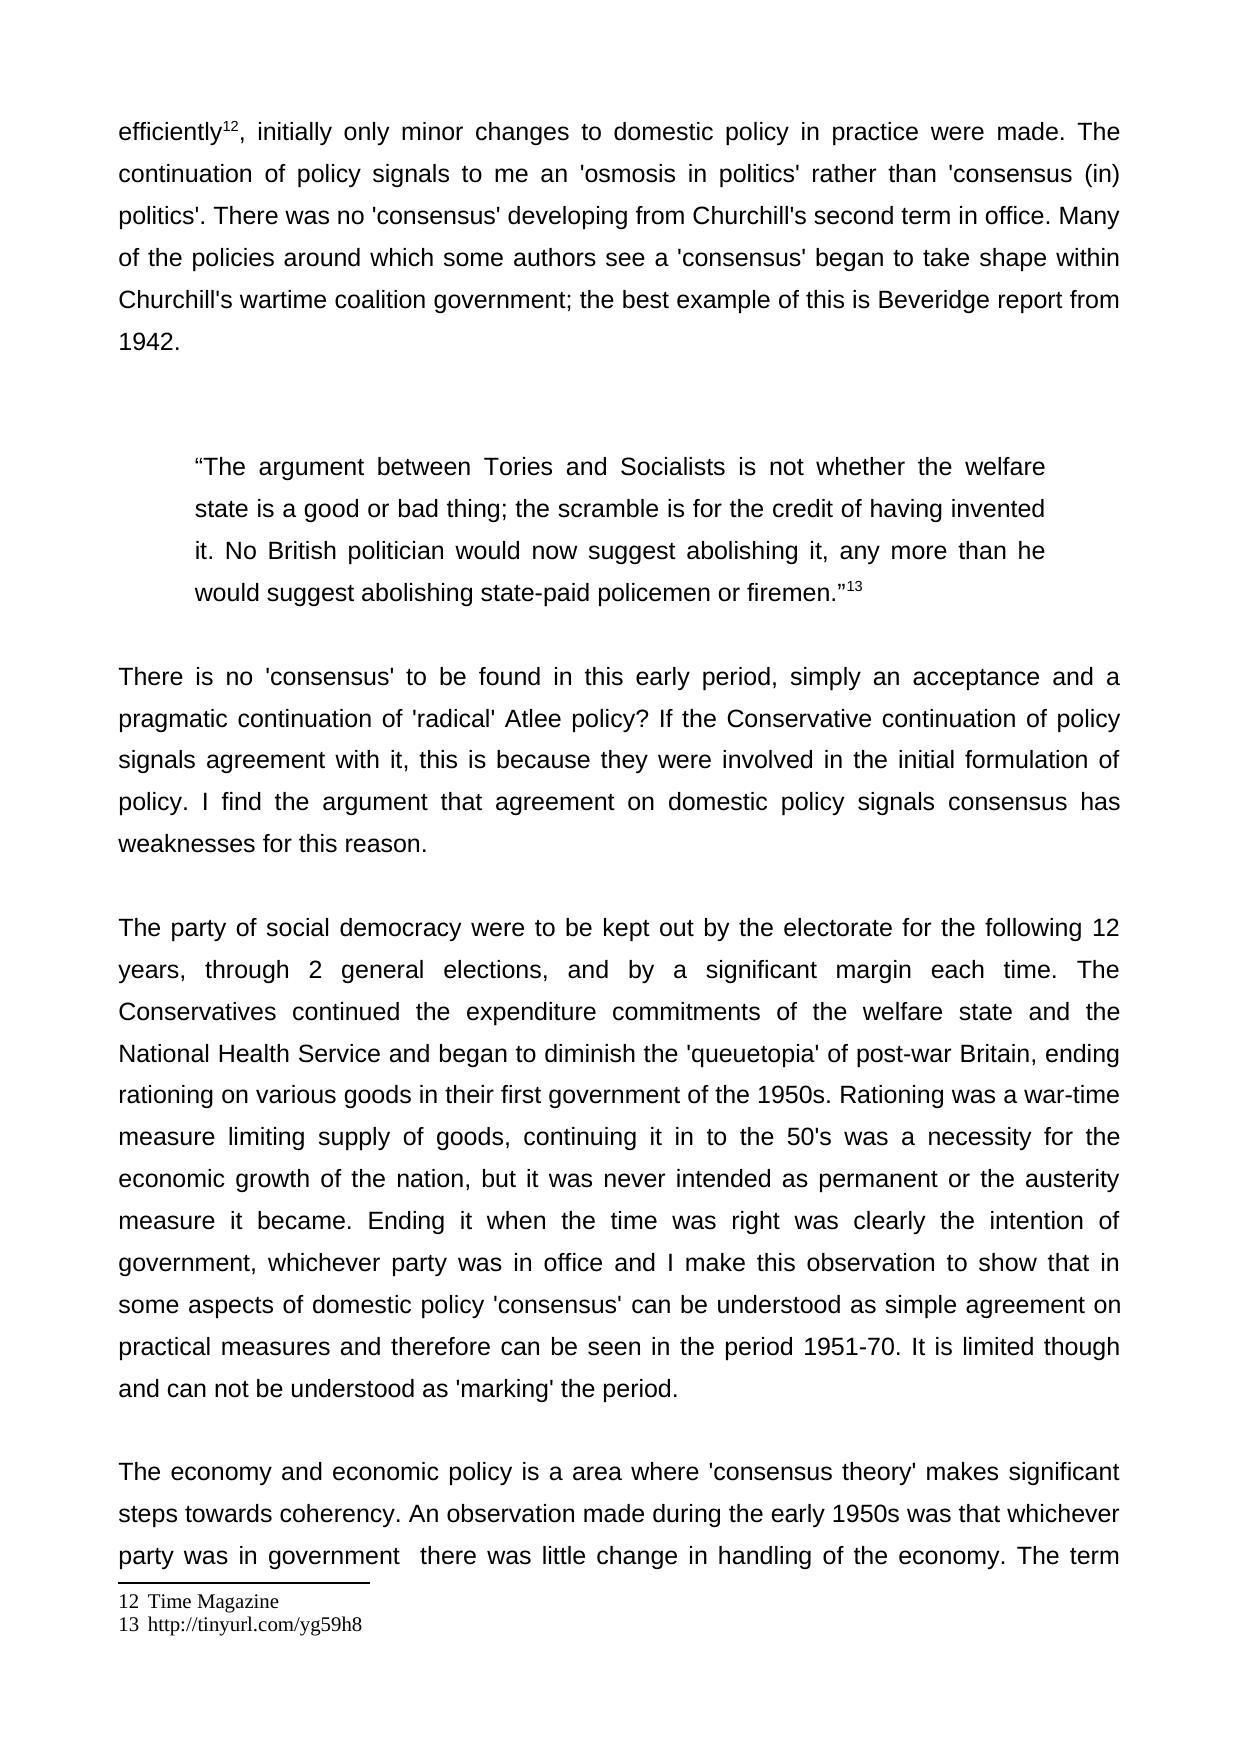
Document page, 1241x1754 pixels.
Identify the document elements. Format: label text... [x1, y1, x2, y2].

text The party of social democracy were to be kept out by the electorate for the following 12 years, through 2 general elections, and by a significant margin each time. The Conservatives continued the expenditure commitments of the welfare state and the National Health Service and began to diminish the 'queuetopia' of post-war Britain, ending rationing on various goods in their first government of the 1950s. Rationing was a war-time measure limiting supply of goods, continuing it in to the 50's was a necessity for the economic growth of the nation, but it was never intended as permanent or the austerity measure it became. Ending it when the time was right was clearly the intention of government, whichever party was in office and I make this observation to show that in some aspects of domestic policy 'consensus' can be understood as simple agreement on practical measures and therefore can be seen in the period 1951-70. It is limited though and can not be understood as 'marking' the period. [118, 914, 1122, 1402]
text There is no 'consensus' to be found in this early period, simply an acceptance and a pragmatic continuation of 'radical' Atlee policy? If the Conservative continuation of policy signals agreement with it, this is because they were involved in the initial formulation of policy. I find the argument that agreement on domestic policy signals consensus has weaknesses for this reason. [118, 662, 1122, 858]
text “The argument between Tories and Socialists is not whether the welfare state is a good or bad thing; the scramble is for the credit of having invented it. No British politician would now suggest abolishing it, any more than he would suggest abolishing state-paid policemen or firemen.” [194, 453, 1048, 607]
text With this background of significant change in society and government, let us return to the period framed in the question. In 1950 the electorate had decided to return Labour to government, the Conservatives at this time unable to define themselves in the present order of society. Later the Conservatives pledged to end the 'queuetopia' of Britain under Labour and won the election in '51. And although desiring to run Labour's socialism more efficiently, initially only minor changes to domestic policy in practice were made. The continuation of policy signals to me an 'osmosis in politics' rather than 'consensus (in) politics'. There was no 'consensus' developing from Churchill's second term in office. Many of the policies around which some authors see a 'consensus' began to take shape within Churchill's wartime coalition government; the best example of this is Beveridge report from 1942. [118, 118, 1122, 355]
text Time Magazine [118, 1589, 1122, 1613]
text http://tinyurl.com/yg59h8 [118, 1613, 1122, 1636]
text The economy and economic policy is a area where 'consensus theory' makes significant steps towards coherency. An observation made during the early 1950s was that whichever party was in government there was little change in handling of the economy. The term [118, 1458, 1122, 1570]
